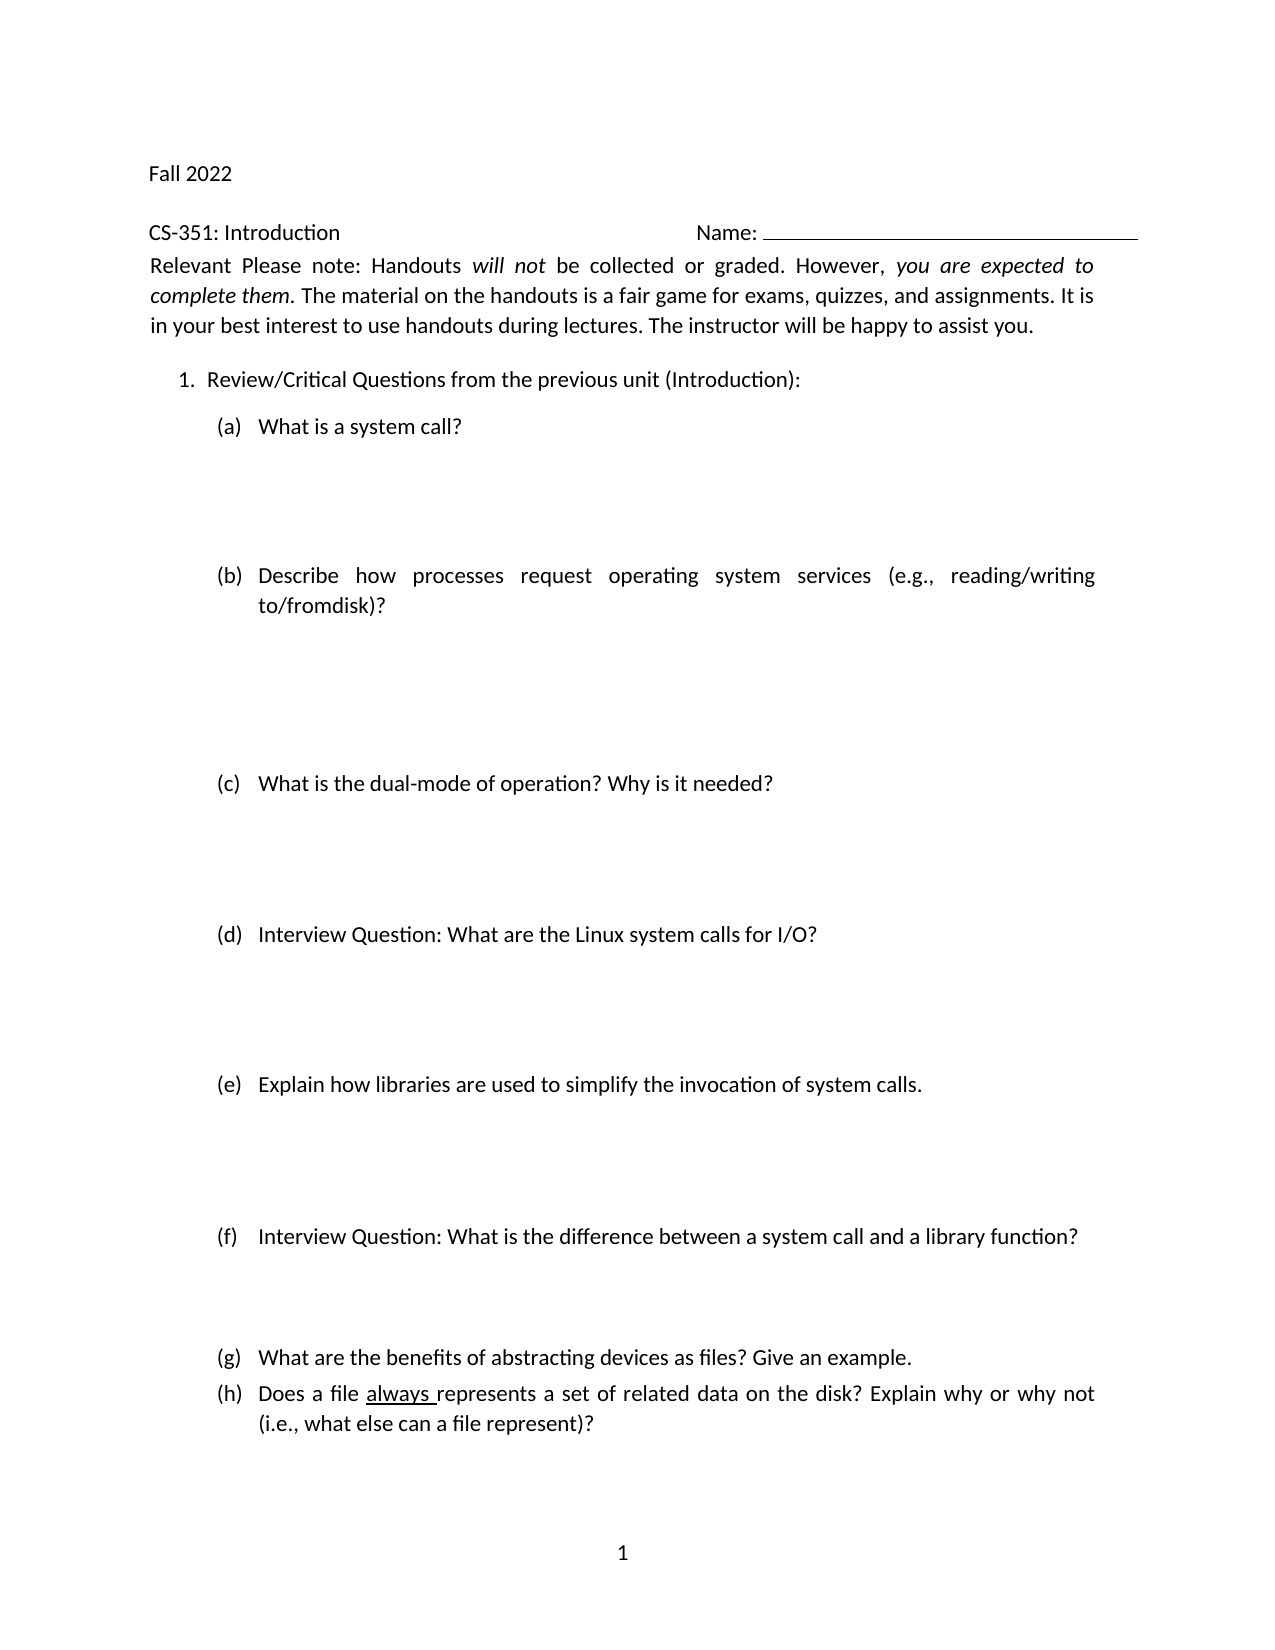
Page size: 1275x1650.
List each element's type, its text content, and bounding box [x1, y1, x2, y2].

list Review/Critical Questions from the previous unit (Introduction): [178, 365, 1097, 393]
list Interview Question: What is the difference between a system call and a library function? [217, 1222, 1097, 1250]
text Fall 2022 [148, 159, 1275, 187]
list Interview Question: What are the Linux system calls for I/O? [217, 920, 1097, 948]
list Describe how processes request operating system services (e.g., reading/writing to/fromdisk)? [217, 561, 1097, 619]
text Relevant Please note: Handouts will not be collected or graded. However, you are expected to complete them. The material on the handouts is a fair game for exams, quizzes, and assignments. It is in your best interest to use handouts during lectures. The instructor will be happy to assist you. [150, 251, 1097, 339]
list What are the benefits of abstracting devices as files? Give an example. [217, 1343, 1097, 1371]
list What is the dual-mode of operation? Why is it needed? [217, 769, 1097, 797]
text CS-351: Introduction Name: [148, 218, 1275, 247]
list Does a file always represents a set of related data on the disk? Explain why or why not (i.e., what else can a file represent)? [217, 1379, 1097, 1437]
list Explain how libraries are used to simplify the invocation of system calls. [217, 1070, 1097, 1098]
list What is a system call? [217, 412, 1097, 441]
